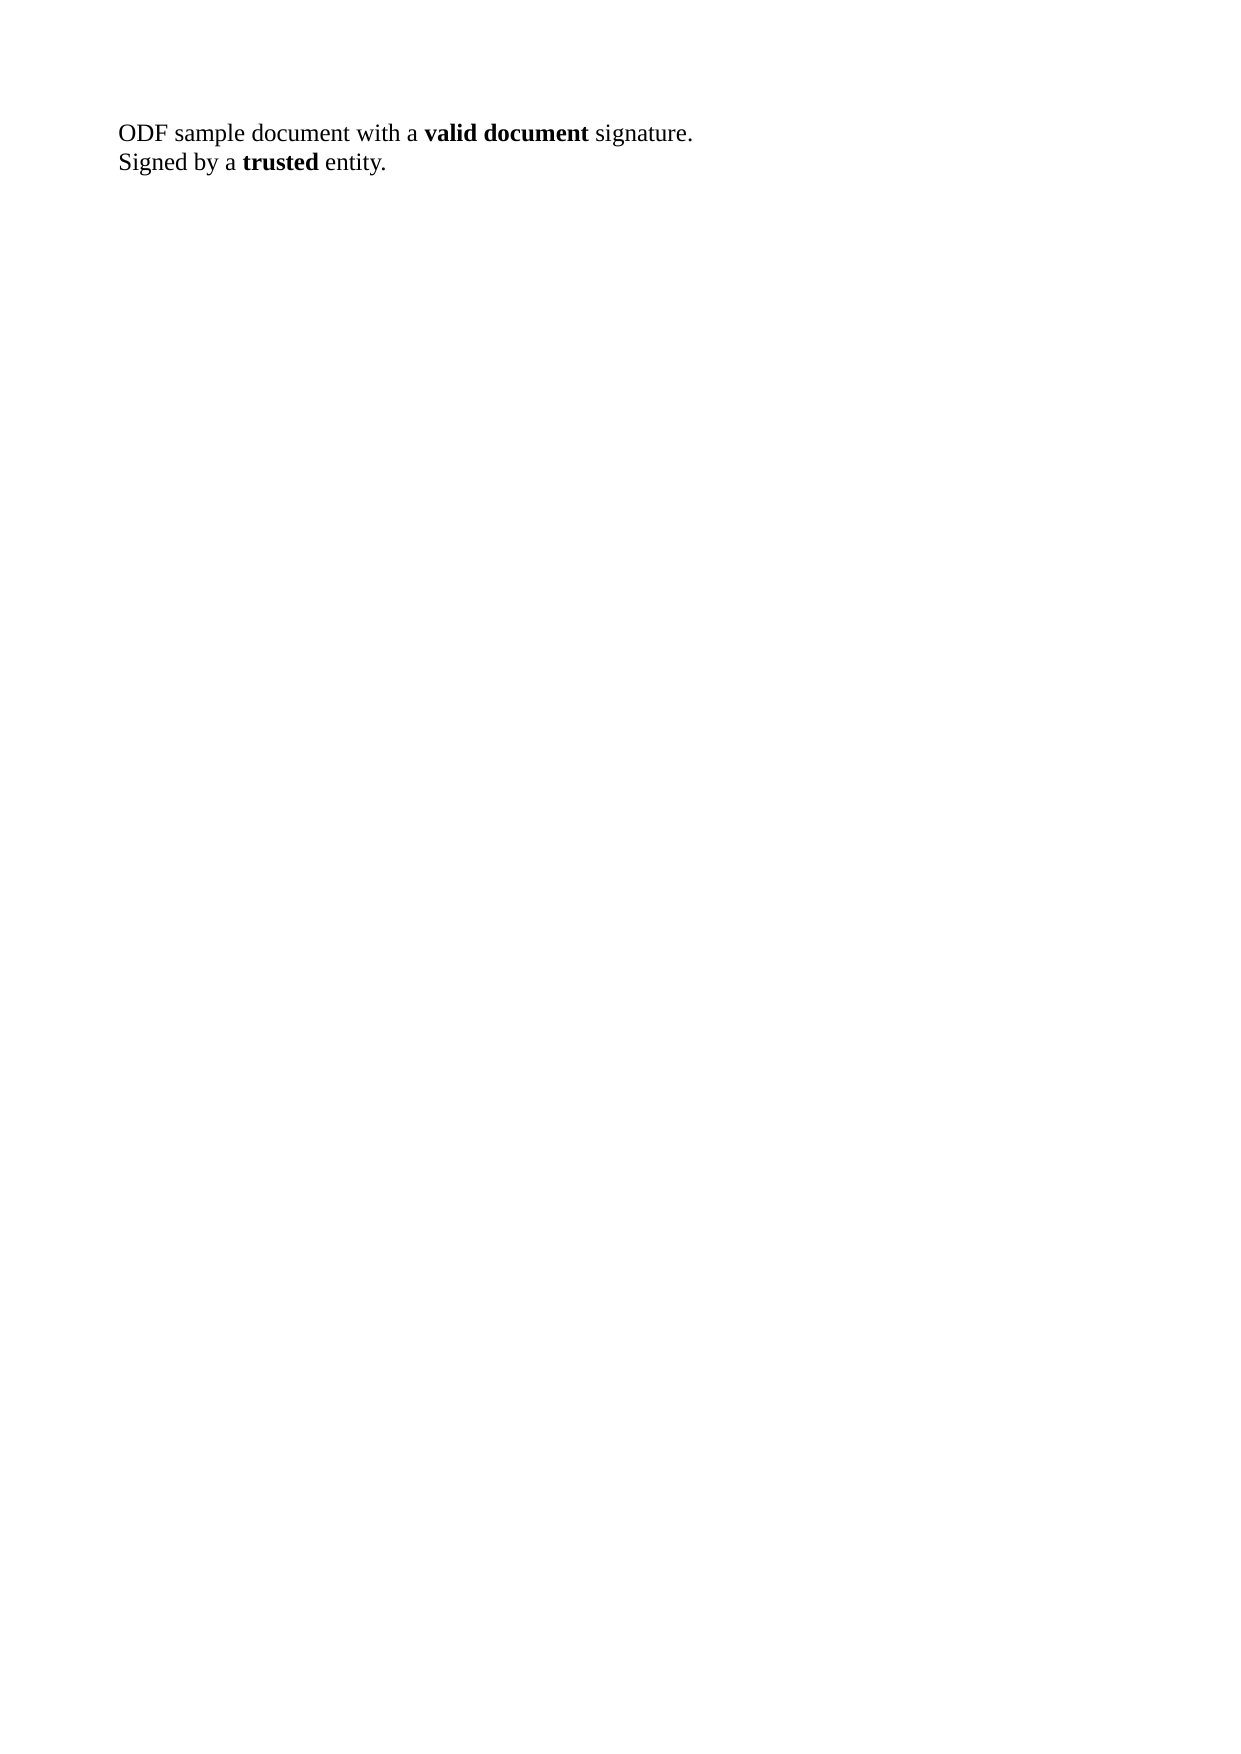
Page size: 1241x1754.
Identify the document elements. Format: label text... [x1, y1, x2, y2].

text ODF sample document with a valid document signature. [118, 118, 1122, 147]
text Signed by a trusted entity. [118, 147, 1122, 176]
